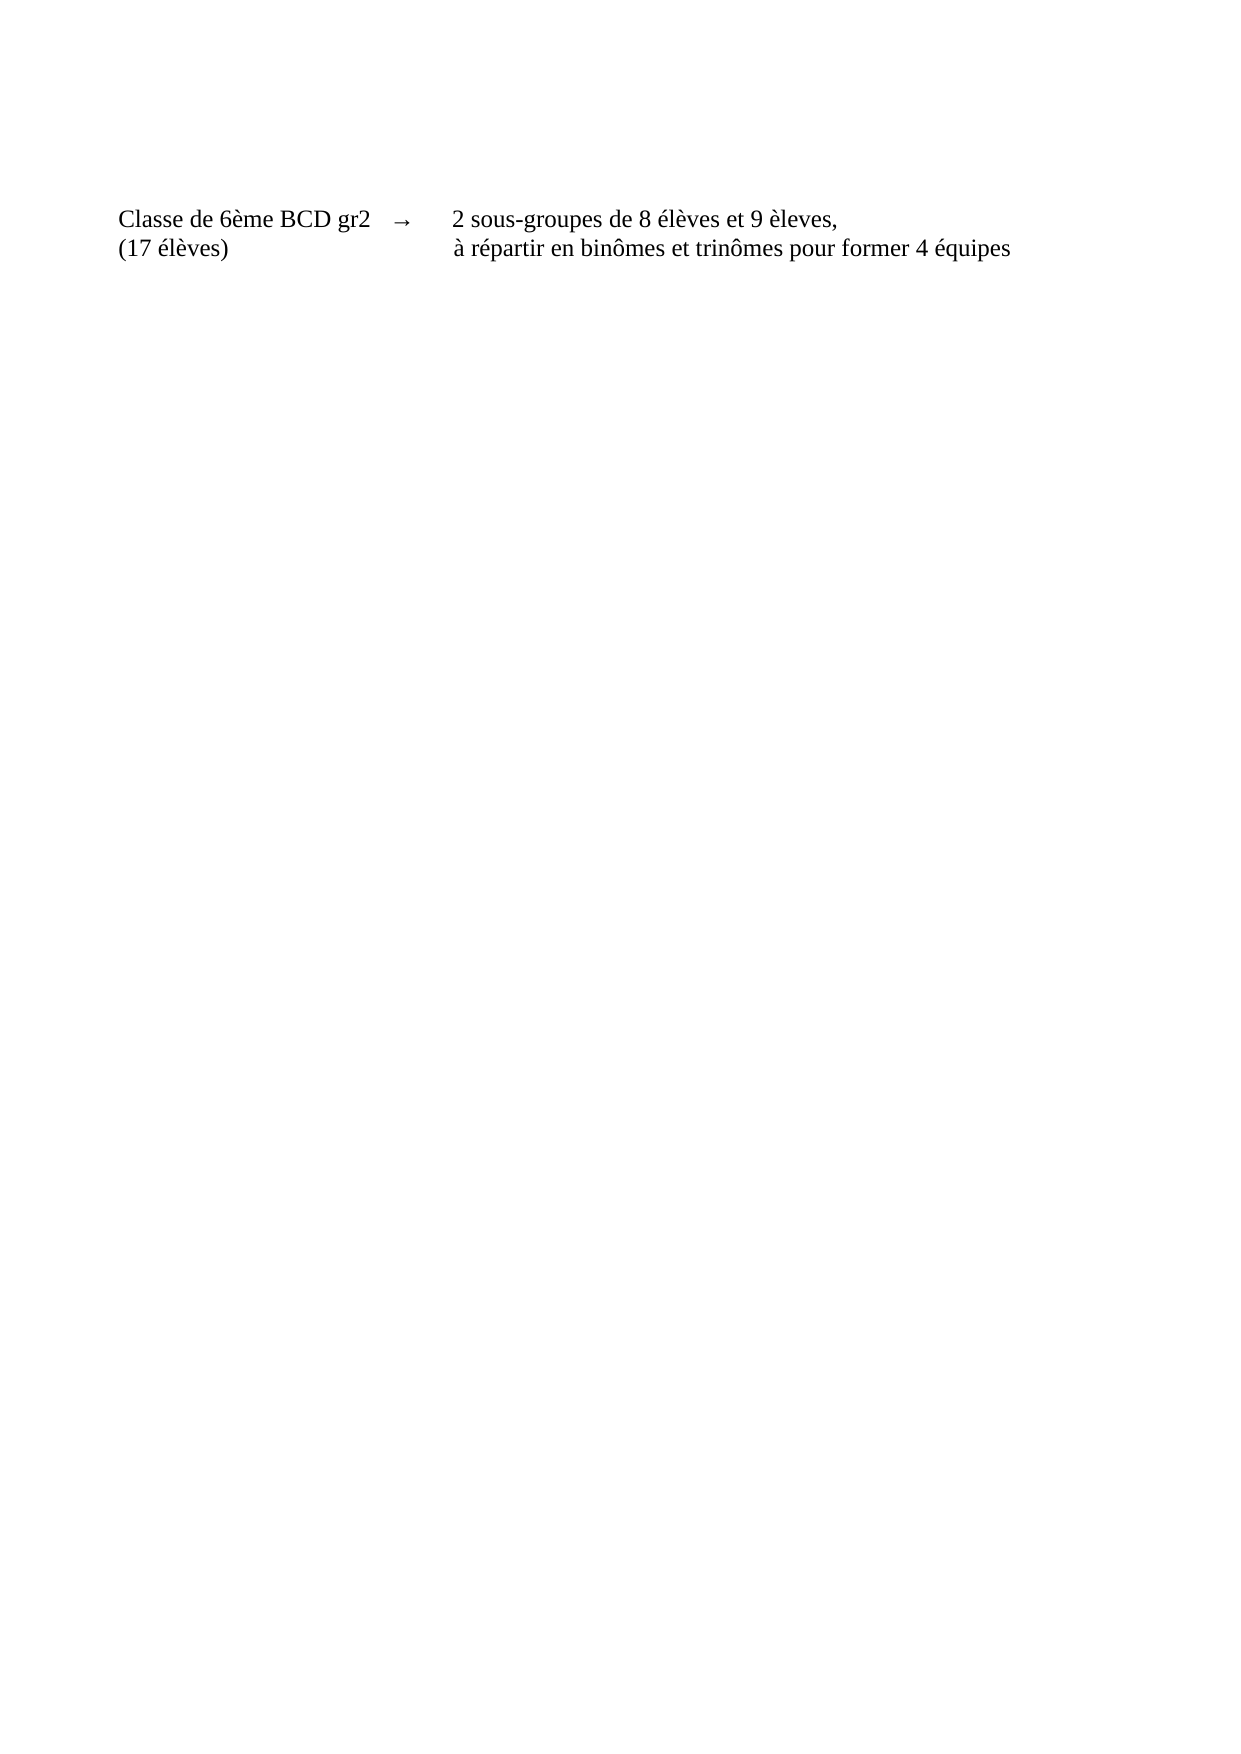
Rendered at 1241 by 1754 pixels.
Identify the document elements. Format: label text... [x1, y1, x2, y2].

text (17 élèves) à répartir en binômes et trinômes pour former 4 équipes [118, 233, 1122, 262]
text Classe de 6ème BCD gr2 → 2 sous-groupes de 8 élèves et 9 èleves, [118, 204, 1122, 233]
